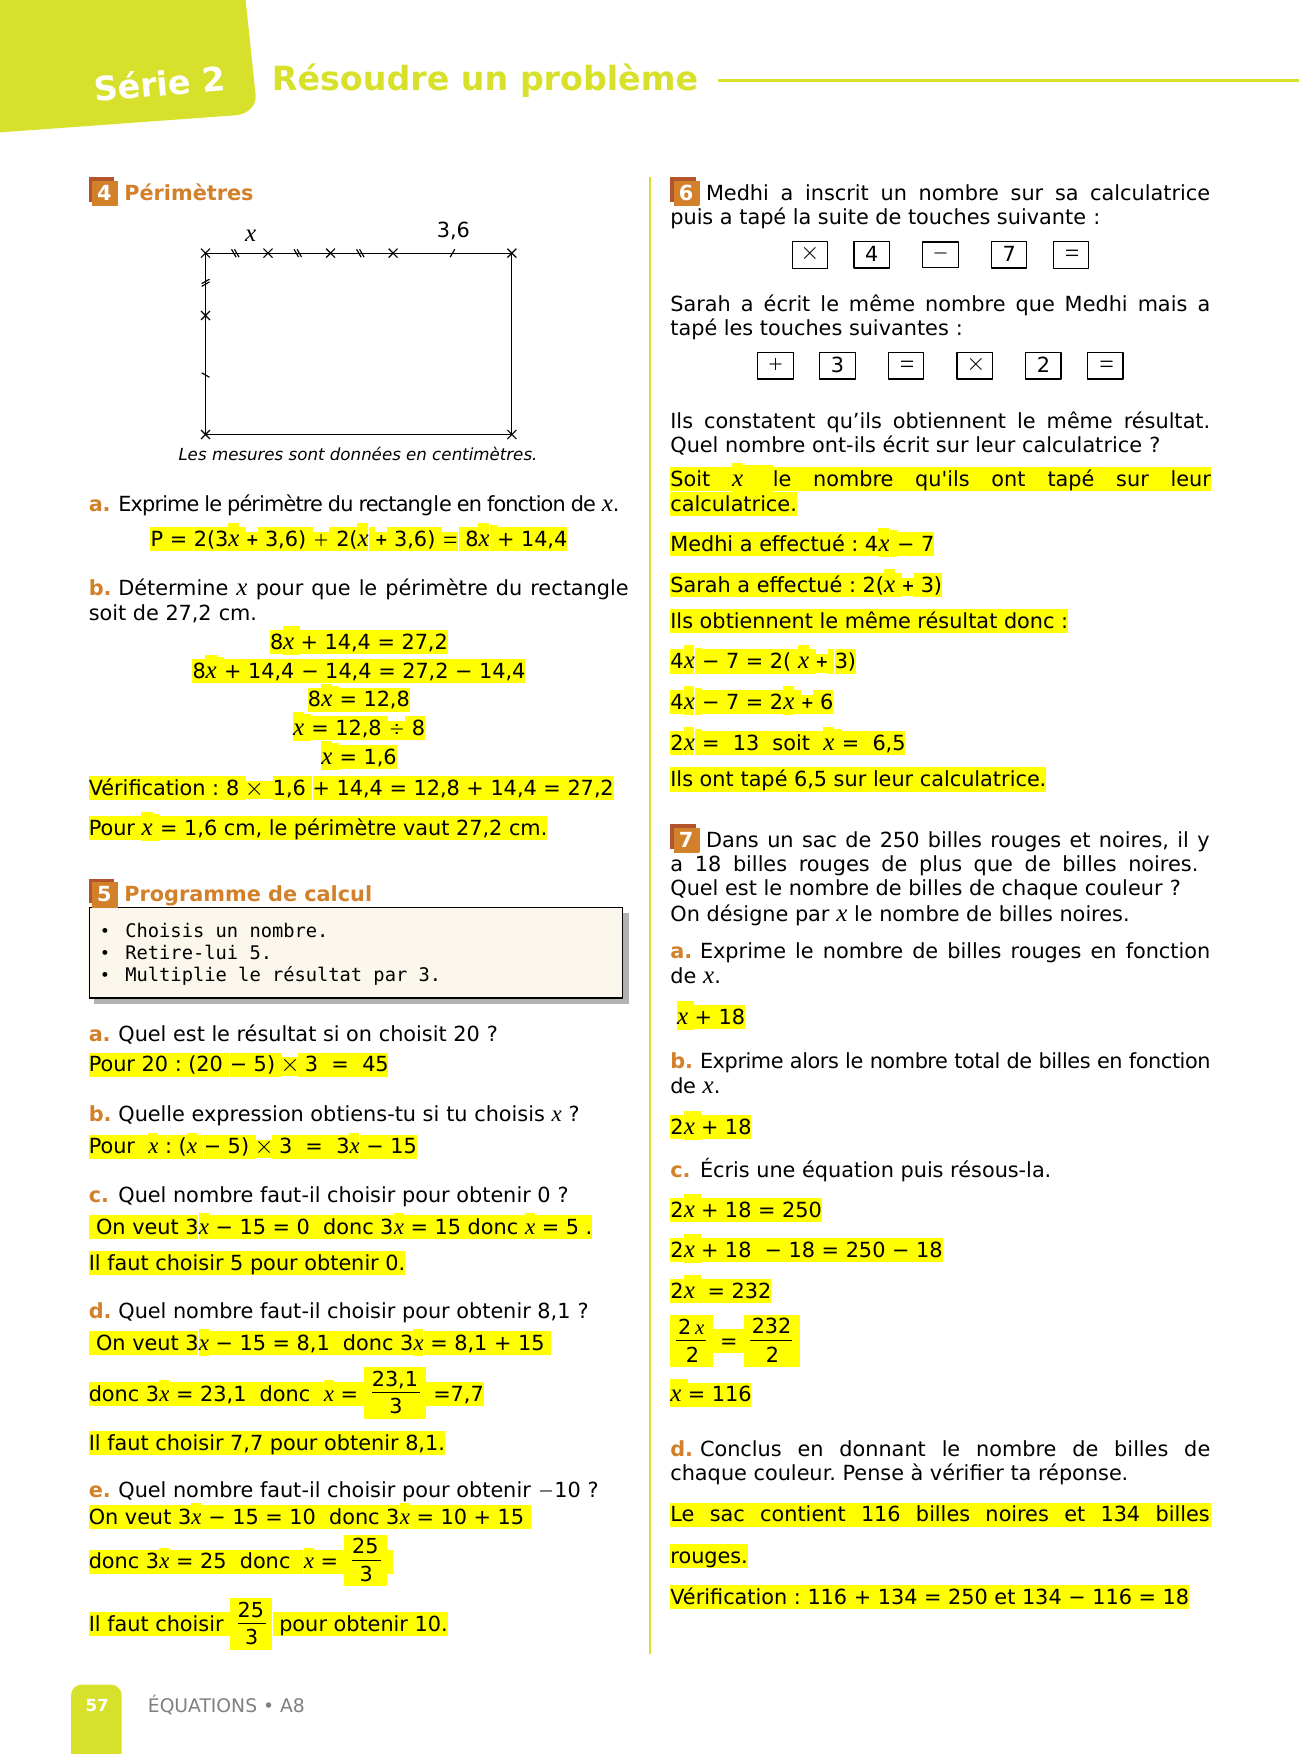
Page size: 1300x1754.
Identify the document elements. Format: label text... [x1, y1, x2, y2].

list Choisis un nombre. [90, 908, 622, 929]
list x = 116 [670, 1378, 1211, 1407]
list pour obtenir 10. [272, 1598, 629, 1650]
list donc 3x = 23,1 donc x = [88, 1367, 364, 1419]
list 4x − 7 = 2x + 6 [794, 686, 1211, 715]
list 8x = 12,8 [88, 683, 629, 712]
list Détermine x pour que le périmètre du rectangle soit de 27,2 cm. [88, 575, 629, 626]
list Quel nombre faut-il choisir pour obtenir 0 ? [88, 1183, 629, 1207]
list Vérification : 116 + 134 = 250 et 134 − 116 = 18 [670, 1568, 1211, 1609]
list 2x + 18 = 250 [670, 1194, 1211, 1222]
list 4x − 7 = 2( x + 3) [694, 645, 798, 674]
list Pour x = 1,6 cm, le périmètre vaut 27,2 cm. [88, 812, 141, 841]
list Multiplie le résultat par 3. [90, 951, 622, 997]
list 8x + 14,4 − 14,4 = 27,2 − 14,4 [217, 655, 629, 683]
list 2x = 13 soit x = 6,5 [834, 727, 1211, 755]
list On veut 3x − 15 = 0 donc 3x = 15 donc x = 5 . [88, 1213, 629, 1239]
list Quel est le résultat si on choisit 20 ? [88, 1022, 629, 1046]
list donc 3x = 25 donc x = [88, 1535, 344, 1586]
list Retire-lui 5. [90, 929, 622, 951]
list x = 1,6 [88, 741, 321, 770]
list x + 18 [670, 989, 1211, 1030]
list 2x + 18 [670, 1098, 1211, 1140]
list [800, 1315, 1211, 1367]
list Le sac contient 116 billes noires et 134 billes rouges. [670, 1485, 1211, 1503]
list [387, 1535, 629, 1586]
list Quel nombre faut-il choisir pour obtenir 8,1 ? [88, 1299, 629, 1323]
list 8x + 14,4 − 14,4 = 27,2 − 14,4 [88, 655, 205, 683]
list On veut 3x − 15 = 10 donc 3x = 10 + 15 [88, 1503, 629, 1529]
list Ils ont tapé 6,5 sur leur calculatrice. [1046, 767, 1211, 792]
list On désigne par x le nombre de billes noires. [670, 901, 1211, 926]
list Il faut choisir [88, 1598, 230, 1650]
list Pour x : (x − 5) × 3 = 3x − 15 [88, 1133, 629, 1159]
list Conclus en donnant le nombre de billes de chaque couleur. Pense à vérifier ta réponse. [670, 1437, 1211, 1485]
list On veut 3x − 15 = 8,1 donc 3x = 8,1 + 15 [88, 1329, 629, 1356]
list 8x + 14,4 = 27,2 [88, 626, 629, 655]
list Exprime le périmètre du rectangle en fonction de x. [88, 488, 629, 517]
list Le sac contient 116 billes noires et 134 billes rouges. [670, 1527, 1211, 1568]
list Ils obtiennent le même résultat donc : [1068, 609, 1211, 633]
list P = 2(3x + 3,6)  2(x + 3,6) = 8x + 14,4 [239, 523, 357, 532]
list Les mesures sont données en centimètres. [88, 445, 629, 464]
list 2x = 232 [670, 1275, 1211, 1303]
list 4x − 7 = 2x + 6 [694, 686, 783, 715]
list Quel nombre faut-il choisir pour obtenir −10 ? [88, 1478, 629, 1503]
list P = 2(3x + 3,6)  2(x + 3,6) = 8x + 14,4 [489, 523, 629, 551]
list x = 12,8 ÷ 8 [88, 712, 293, 741]
list Medhi a effectué : 4x − 7 [670, 528, 878, 532]
list Sarah a écrit le même nombre que Medhi mais a tapé les touches suivantes : [670, 292, 1211, 340]
list 2x = 13 soit x = 6,5 [694, 727, 823, 755]
list 4x − 7 = 2( x + 3) [809, 645, 1211, 674]
list Exprime alors le nombre total de billes en fonction de x. [670, 1048, 1211, 1098]
list 2x + 18 − 18 = 250 − 18 [670, 1234, 1211, 1263]
list Ils constatent qu’ils obtiennent le même résultat. Quel nombre ont-ils écrit sur leur calculatrice ? [670, 409, 1211, 457]
list Exprime le nombre de billes rouges en fonction de x. [670, 938, 1211, 989]
list Medhi a effectué : 4x − 7 [889, 528, 1211, 557]
list Soit x le nombre qu'ils ont tapé sur leur calculatrice. [743, 463, 1211, 516]
subtitle Dans un sac de 250 billes rouges et noires, il y a 18 billes rouges de plus que de billes noires. Quel est le nombre de billes de chaque couleur ? [670, 824, 1211, 901]
list Pour x = 1,6 cm, le périmètre vaut 27,2 cm. [153, 812, 629, 841]
list Il faut choisir 5 pour obtenir 0. [88, 1251, 629, 1275]
list =7,7 [426, 1367, 629, 1419]
list Pour 20 : (20 − 5) × 3 = 45 [88, 1052, 629, 1077]
list P = 2(3x + 3,6)  2(x + 3,6) = 8x + 14,4 [368, 523, 478, 551]
list Écris une équation puis résous-la. [670, 1158, 1211, 1182]
list Sarah a effectué : 2(x + 3) [670, 569, 884, 597]
list P = 2(3x + 3,6)  2(x + 3,6) = 8x + 14,4 [88, 523, 228, 551]
list Ils ont tapé 6,5 sur leur calculatrice. [740, 767, 787, 792]
subtitle Medhi a inscrit un nombre sur sa calculatrice puis a tapé la suite de touches suivante : [670, 177, 1211, 229]
list Sarah a effectué : 2(x + 3) [895, 569, 1211, 597]
list Quelle expression obtiens-tu si tu choisis x ? [88, 1100, 629, 1127]
list Il faut choisir 7,7 pour obtenir 8,1. [88, 1431, 629, 1455]
list x = 12,8 ÷ 8 [304, 712, 629, 741]
list x = 1,6 [332, 741, 629, 770]
subtitle Périmètres [114, 177, 629, 205]
list = [713, 1315, 744, 1367]
subtitle Programme de calcul [114, 879, 629, 907]
